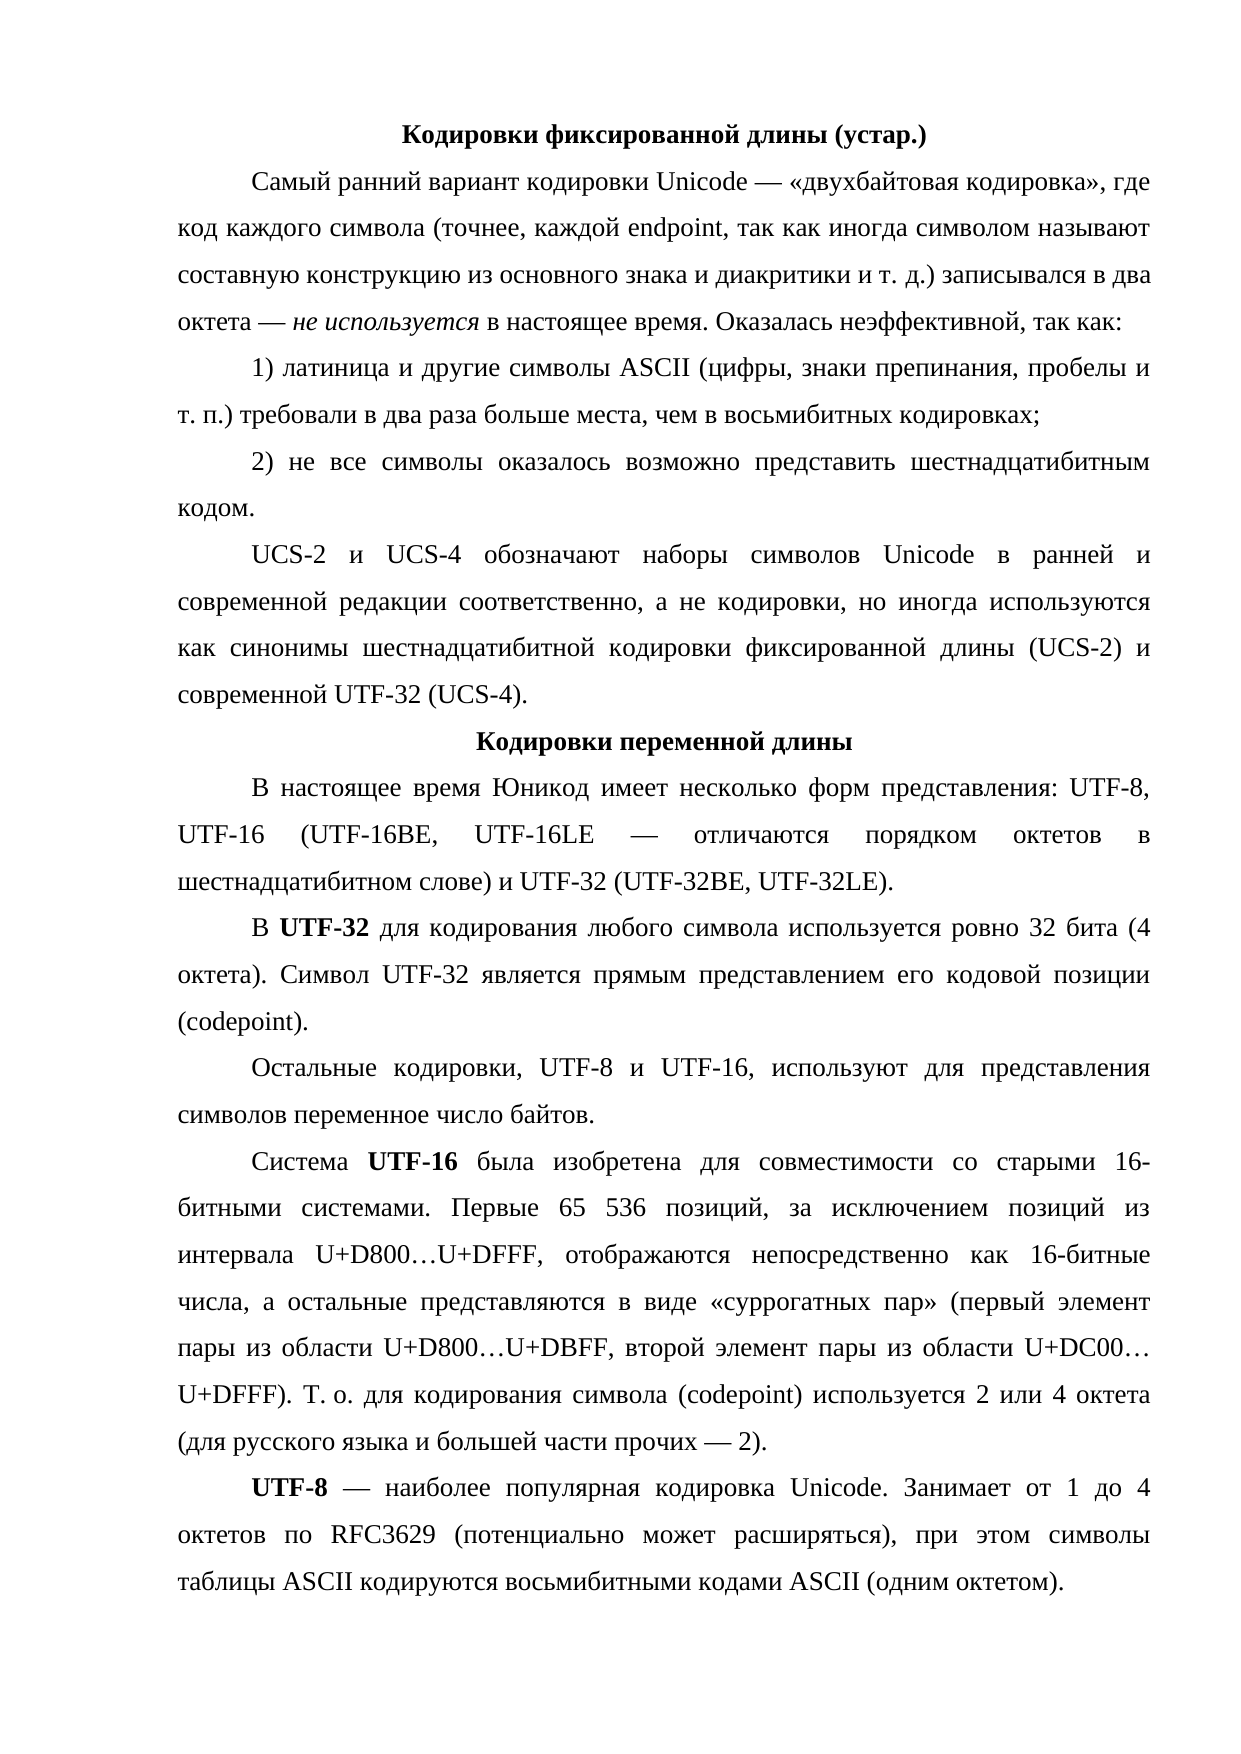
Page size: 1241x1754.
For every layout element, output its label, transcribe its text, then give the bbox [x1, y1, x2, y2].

text 2) не все символы оказалось возможно представить шестнадцатибитным кодом. [177, 445, 1152, 523]
text В UTF-32 для кодирования любого символа используется ровно 32 бита (4 октета). Символ UTF-32 является прямым представлением его кодовой позиции (codepoint). [177, 911, 1152, 1036]
text Остальные кодировки, UTF-8 и UTF-16, используют для представления символов переменное число байтов. [177, 1051, 1152, 1129]
subtitle Кодировки переменной длины [177, 725, 1152, 756]
text В настоящее время Юникод имеет несколько форм представления: UTF-8, UTF-16 (UTF-16BE, UTF-16LE — отличаются порядком октетов в шестнадцатибитном слове) и UTF-32 (UTF-32BE, UTF-32LE). [177, 771, 1152, 896]
text UCS-2 и UCS-4 обозначают наборы символов Unicode в ранней и современной редакции соответственно, а не кодировки, но иногда используются как синонимы шестнадцатибитной кодировки фиксированной длины (UCS-2) и современной UTF-32 (UCS-4). [177, 538, 1152, 709]
subtitle Кодировки фиксированной длины (устар.) [177, 118, 1152, 149]
text 1) латиница и другие символы ASCII (цифры, знаки препинания, пробелы и т. п.) требовали в два раза больше места, чем в восьмибитных кодировках; [177, 351, 1152, 429]
text Система UTF-16 была изобретена для совместимости со старыми 16-битными системами. Первые 65 536 позиций, за исключением позиций из интервала U+D800…U+DFFF, отображаются непосредственно как 16-битные числа, а остальные представляются в виде «суррогатных пар» (первый элемент пары из области U+D800…U+DBFF, второй элемент пары из области U+DC00…U+DFFF). Т. о. для кодирования символа (codepoint) используется 2 или 4 октета (для русского языка и большей части прочих — 2). [177, 1145, 1152, 1456]
text UTF-8 — наиболее популярная кодировка Unicode. Занимает от 1 до 4 октетов по RFC3629 (потенциально может расширяться), при этом символы таблицы ASCII кодируются восьмибитными кодами ASCII (одним октетом). [177, 1471, 1152, 1596]
text Самый ранний вариант кодировки Unicode — «двухбайтовая кодировка», где код каждого символа (точнее, каждой endpoint, так как иногда символом называют составную конструкцию из основного знака и диакритики и т. д.) записывался в два октета — не используется в настоящее время. Оказалась неэффективной, так как: [177, 165, 1152, 336]
